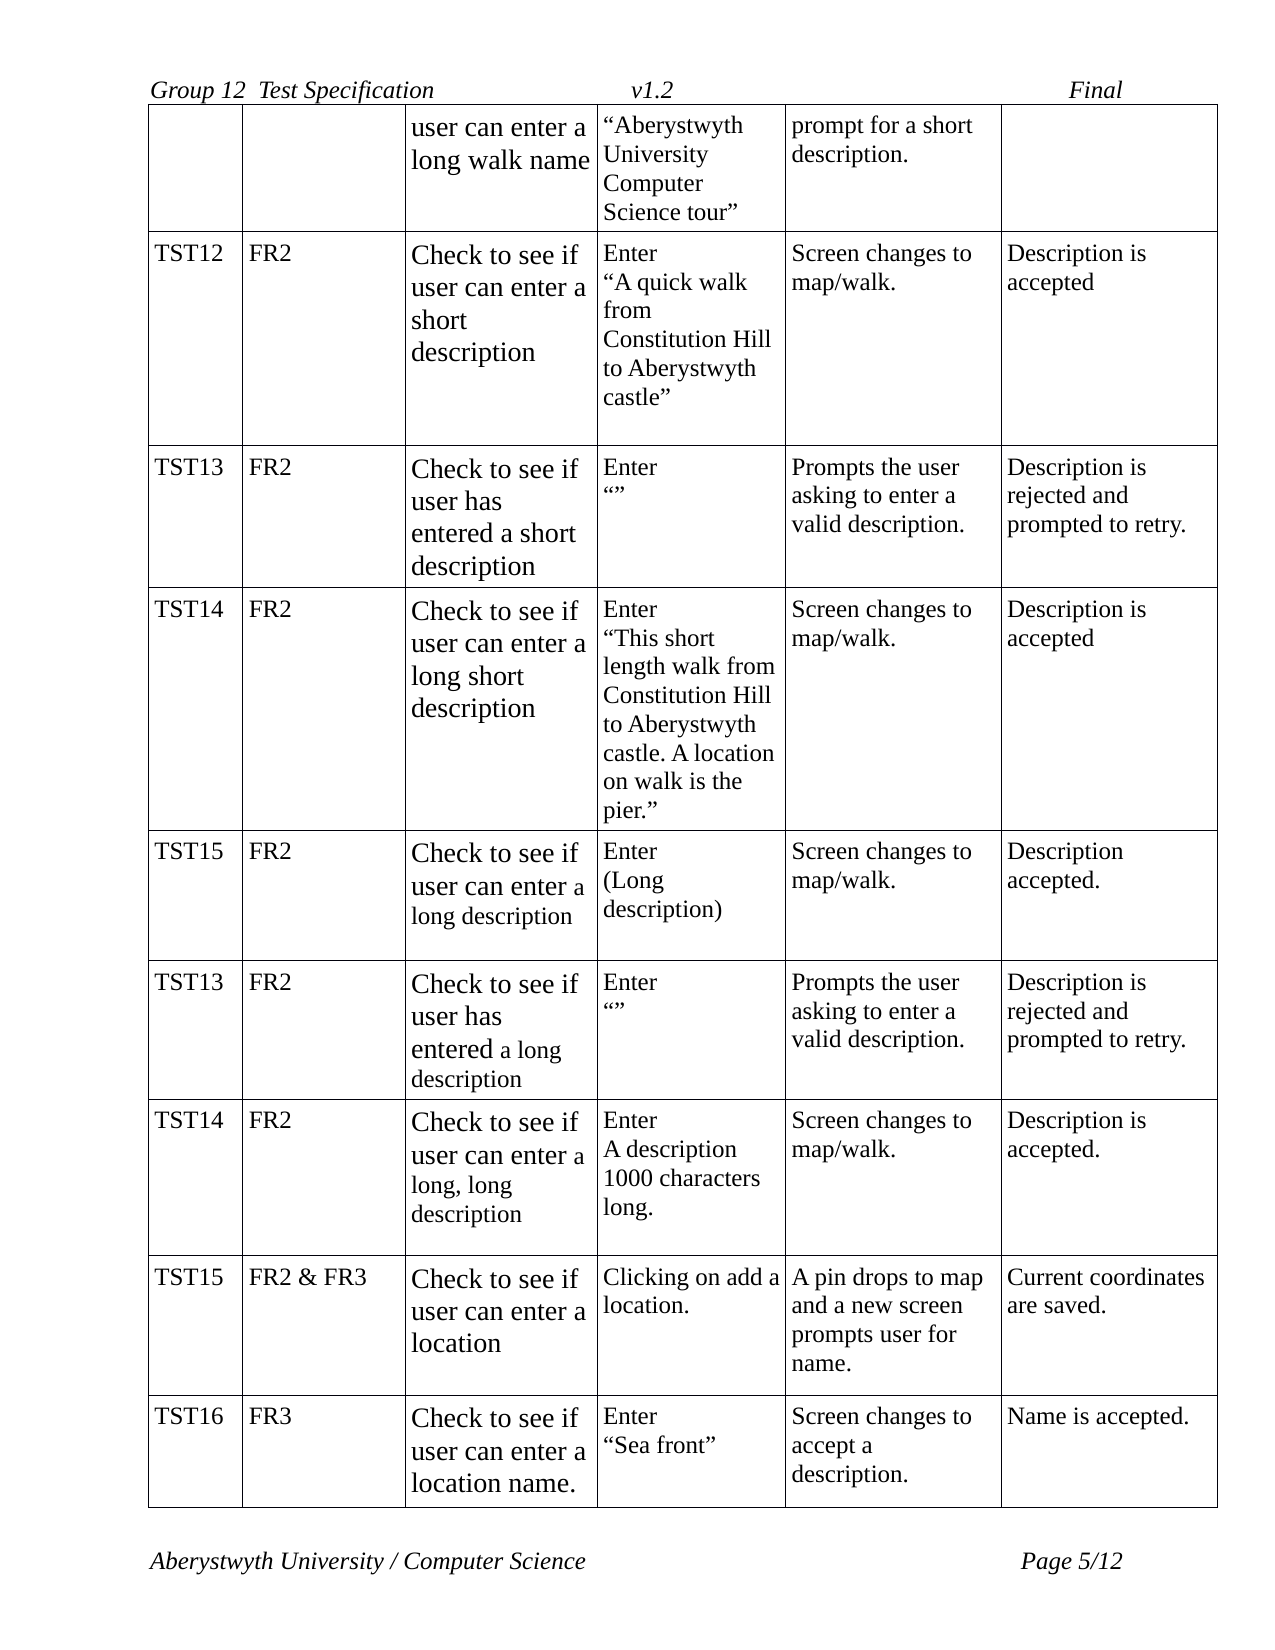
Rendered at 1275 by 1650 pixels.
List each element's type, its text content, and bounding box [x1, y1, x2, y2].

table_cell Enter “This short length walk from Constitution Hill to Aberystwyth castle. A location on walk is the pier.” [598, 588, 785, 829]
table_cell [243, 105, 405, 231]
table_cell Screen changes to map/walk. [786, 1100, 1001, 1255]
table_cell Enter “A quick walk from Constitution Hill to Aberystwyth castle” [598, 232, 785, 445]
table_cell user can enter a long walk name [406, 105, 597, 231]
table_cell Screen changes to map/walk. [786, 232, 1001, 445]
table_cell Screen changes to map/walk. [786, 588, 1001, 829]
table_cell Description is accepted [1002, 232, 1217, 445]
table_cell Check to see if user can enter a long, long description [406, 1100, 597, 1255]
table_cell TST15 [149, 1256, 242, 1394]
table_cell Prompts the user asking to enter a valid description. [786, 961, 1001, 1099]
table_cell “Aberystwyth University Computer Science tour” [598, 105, 785, 231]
table_cell TST13 [149, 961, 242, 1099]
table_cell FR2 [243, 831, 405, 960]
table_cell Check to see if user has entered a long description [406, 961, 597, 1099]
table_cell Check to see if user can enter a location [406, 1256, 597, 1394]
table_cell Enter A description 1000 characters long. [598, 1100, 785, 1255]
table_cell Check to see if user can enter a short description [406, 232, 597, 445]
table_cell FR2 [243, 961, 405, 1099]
table_cell FR2 [243, 588, 405, 829]
table_cell Check to see if user can enter a location name. [406, 1396, 597, 1507]
table_cell Clicking on add a location. [598, 1256, 785, 1394]
table_cell Current coordinates are saved. [1002, 1256, 1217, 1394]
table_cell Description is rejected and prompted to retry. [1002, 961, 1217, 1099]
table_cell TST14 [149, 1100, 242, 1255]
table_cell TST13 [149, 446, 242, 587]
table_cell FR2 [243, 446, 405, 587]
table_cell [149, 105, 242, 231]
table_cell TST14 [149, 588, 242, 829]
table_cell prompt for a short description. [786, 105, 1001, 231]
table_cell FR2 [243, 1100, 405, 1255]
table_cell Description is accepted. [1002, 1100, 1217, 1255]
table_cell Description is rejected and prompted to retry. [1002, 446, 1217, 587]
table_cell [1002, 105, 1217, 231]
table_cell A pin drops to map and a new screen prompts user for name. [786, 1256, 1001, 1394]
table_cell Screen changes to map/walk. [786, 831, 1001, 960]
table_cell Enter “” [598, 961, 785, 1099]
table_cell Enter “” [598, 446, 785, 587]
table_cell TST12 [149, 232, 242, 445]
table_cell Enter (Long description) [598, 831, 785, 960]
table_cell Name is accepted. [1002, 1396, 1217, 1507]
table_cell Screen changes to accept a description. [786, 1396, 1001, 1507]
table_cell Enter “Sea front” [598, 1396, 785, 1507]
table_cell Check to see if user has entered a short description [406, 446, 597, 587]
table_cell Description accepted. [1002, 831, 1217, 960]
table_cell Check to see if user can enter a long short description [406, 588, 597, 829]
table_cell TST16 [149, 1396, 242, 1507]
table_cell TST15 [149, 831, 242, 960]
table_cell FR2 [243, 232, 405, 445]
table_cell FR2 & FR3 [243, 1256, 405, 1394]
table_cell FR3 [243, 1396, 405, 1507]
table_cell Description is accepted [1002, 588, 1217, 829]
table_cell Check to see if user can enter a long description [406, 831, 597, 960]
table_cell Prompts the user asking to enter a valid description. [786, 446, 1001, 587]
